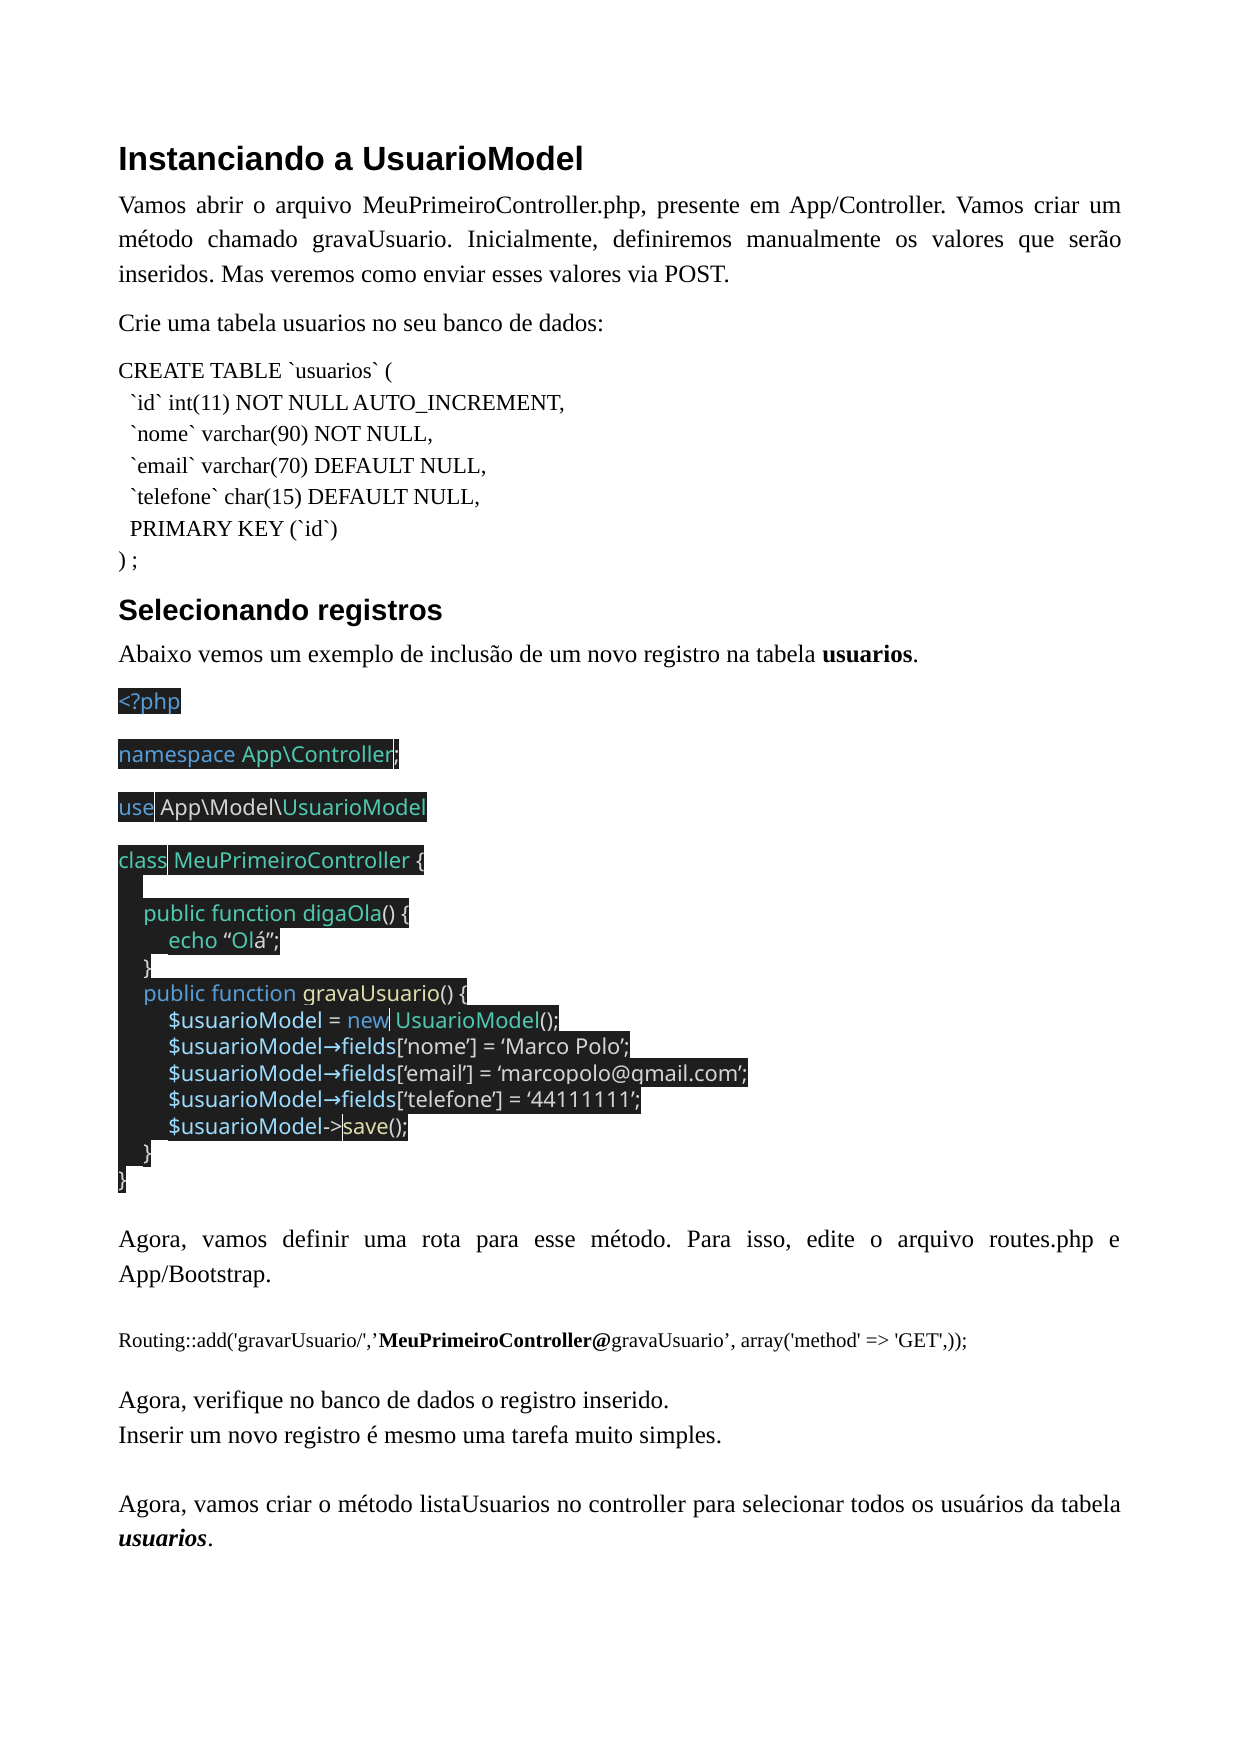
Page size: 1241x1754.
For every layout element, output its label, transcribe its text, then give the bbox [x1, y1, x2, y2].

text <?php [118, 688, 1122, 714]
text `id` int(11) NOT NULL AUTO_INCREMENT, [118, 389, 1122, 415]
subtitle Instanciando a UsuarioModel [118, 139, 1122, 178]
text $usuarioModel->save(); [118, 1113, 1122, 1139]
text } [118, 1139, 1122, 1166]
text Crie uma tabela usuarios no seu banco de dados: [118, 308, 1122, 337]
text Agora, verifique no banco de dados o registro inserido. [118, 1385, 1122, 1414]
text CREATE TABLE `usuarios` ( [118, 357, 1122, 383]
text } [118, 954, 1122, 980]
text class MeuPrimeiroController { [118, 847, 1122, 874]
subtitle Selecionando registros [118, 593, 1122, 626]
text Abaixo vemos um exemplo de inclusão de um novo registro na tabela usuarios. [118, 639, 1122, 668]
text Routing::add('gravarUsuario/',’MeuPrimeiroController@gravaUsuario’, array('method' => 'GET',)); [118, 1328, 1122, 1352]
text Inserir um novo registro é mesmo uma tarefa muito simples. [118, 1420, 1122, 1449]
text $usuarioModel = new UsuarioModel(); [118, 1007, 1122, 1033]
text Vamos abrir o arquivo MeuPrimeiroController.php, presente em App/Controller. Vamos criar um método chamado gravaUsuario. Inicialmente, definiremos manualmente os valores que serão inseridos. Mas veremos como enviar esses valores via POST. [118, 190, 1122, 288]
text `email` varchar(70) DEFAULT NULL, [118, 452, 1122, 478]
text ) ; [118, 547, 1122, 573]
text `nome` varchar(90) NOT NULL, [118, 420, 1122, 447]
text $usuarioModel→fields[‘telefone’] = ‘44111111’; [118, 1086, 1122, 1113]
text } [118, 1166, 1122, 1193]
text $usuarioModel→fields[‘email’] = ‘marcopolo@gmail.com’; [118, 1060, 1122, 1086]
text namespace App\Controller; [118, 741, 1122, 768]
text PRIMARY KEY (`id`) [118, 515, 1122, 541]
text Agora, vamos definir uma rota para esse método. Para isso, edite o arquivo routes.php e App/Bootstrap. [118, 1224, 1122, 1287]
text public function digaOla() { [118, 901, 1122, 927]
text use App\Model\UsuarioModel [118, 794, 1122, 821]
text Agora, vamos criar o método listaUsuarios no controller para selecionar todos os usuários da tabela usuarios. [118, 1489, 1122, 1552]
text `telefone` char(15) DEFAULT NULL, [118, 483, 1122, 510]
text public function gravaUsuario() { [118, 980, 1122, 1007]
text $usuarioModel→fields[‘nome’] = ‘Marco Polo’; [118, 1033, 1122, 1060]
text echo “Olá”; [118, 927, 1122, 954]
